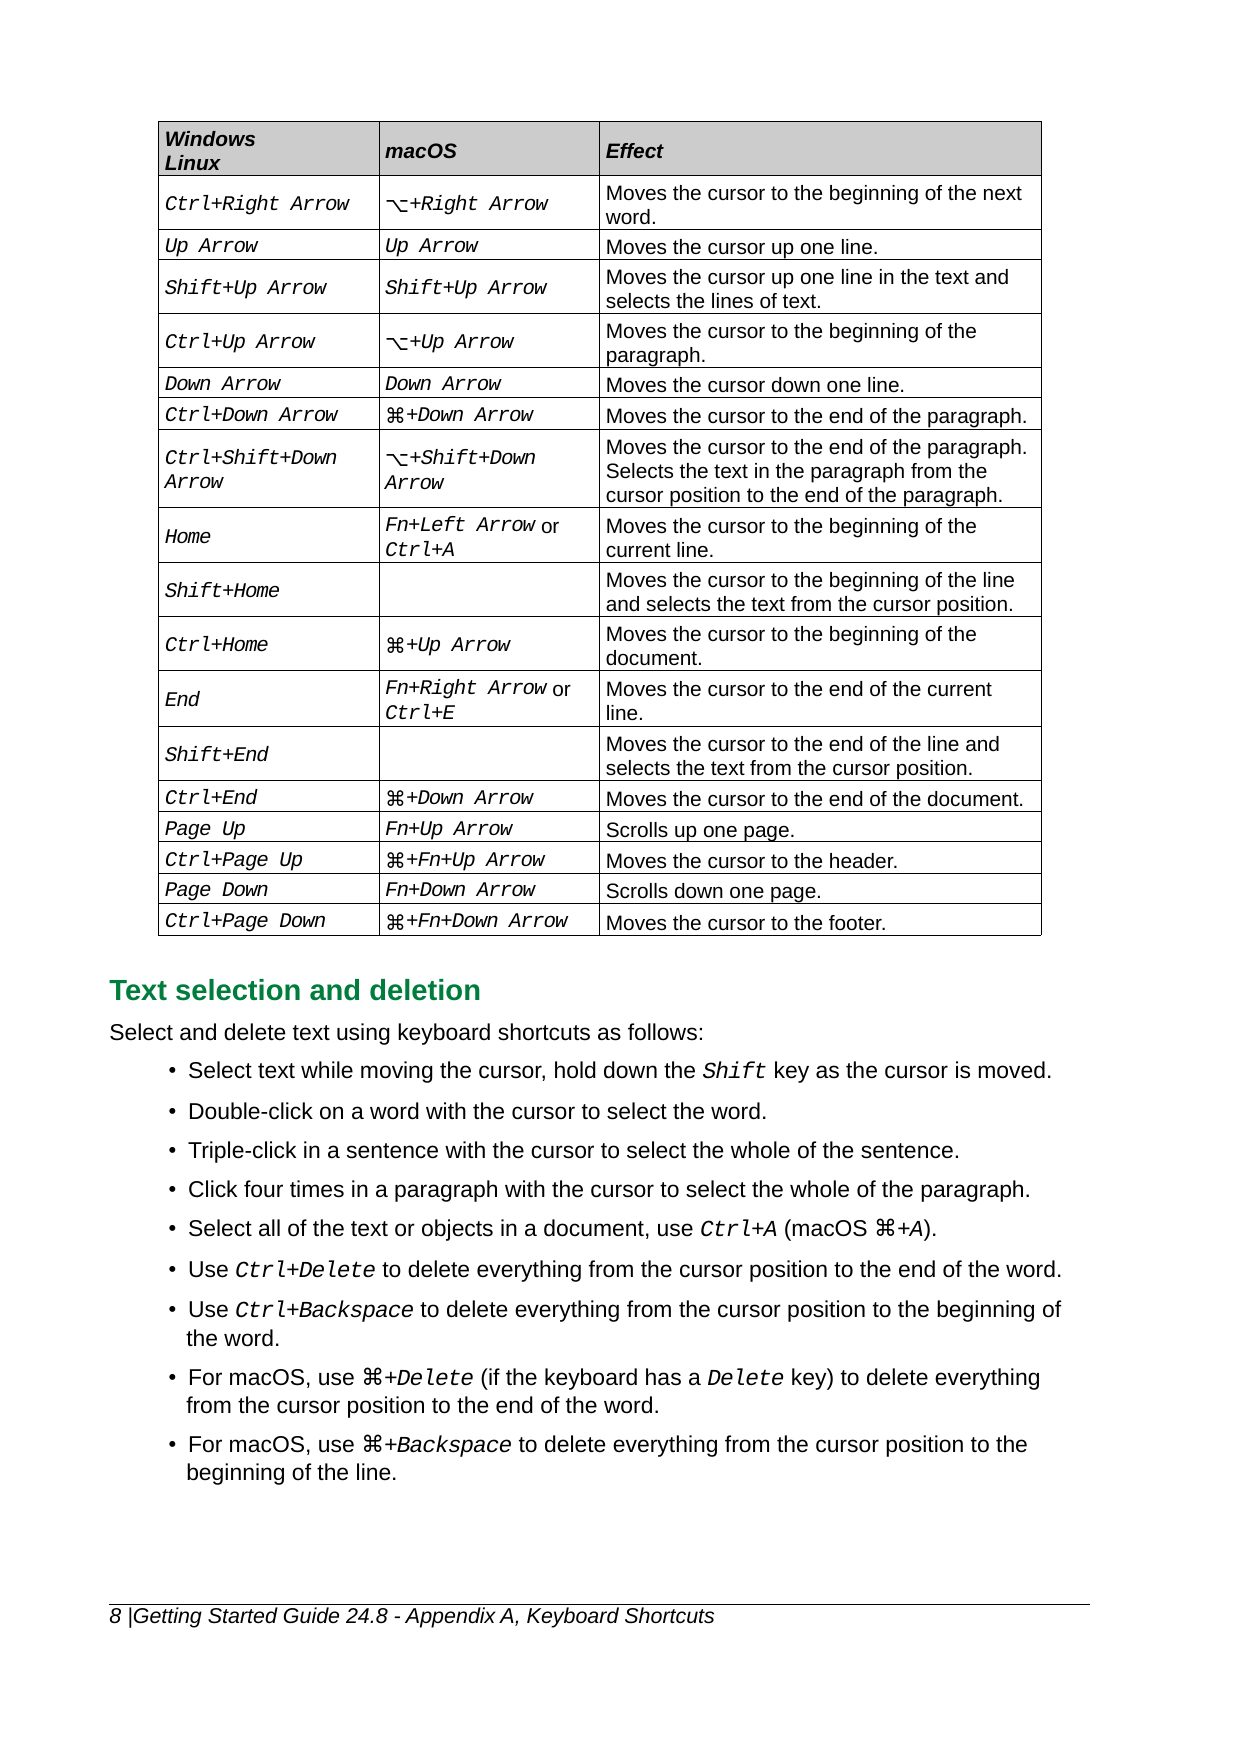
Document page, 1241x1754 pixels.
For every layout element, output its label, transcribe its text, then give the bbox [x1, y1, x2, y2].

table_cell ⌘+Fn+Up Arrow [380, 842, 599, 873]
table_cell Ctrl+Up Arrow [159, 314, 379, 367]
list Select all of the text or objects in a document, use Ctrl+A (macOS ⌘+A). [168, 1215, 1090, 1243]
table_cell Page Up [159, 812, 379, 841]
table_cell ⌥+Shift+Down Arrow [380, 430, 599, 507]
table_cell Page Down [159, 874, 379, 903]
table_cell Ctrl+Home [159, 617, 379, 670]
table_cell Up Arrow [159, 230, 379, 259]
table_cell ⌘+Fn+Down Arrow [380, 904, 599, 935]
table_cell Moves the cursor to the end of the document. [600, 781, 1041, 811]
table_cell Ctrl+Shift+Down Arrow [159, 430, 379, 507]
table_cell ⌥+Right Arrow [380, 176, 599, 229]
table_cell Shift+Home [159, 563, 379, 616]
table_cell ⌘+Up Arrow [380, 617, 599, 670]
table_cell Moves the cursor to the beginning of the document. [600, 617, 1041, 670]
table_cell Moves the cursor to the beginning of the current line. [600, 508, 1041, 562]
table_header Windows Linux [159, 122, 379, 175]
table_cell Fn+Right Arrow or Ctrl+E [380, 671, 599, 726]
list Select and delete text using keyboard shortcuts as follows: [109, 1018, 1090, 1045]
table_cell ⌘+Down Arrow [380, 781, 599, 811]
table_cell Moves the cursor up one line in the text and selects the lines of text. [600, 260, 1041, 313]
table_cell Moves the cursor up one line. [600, 230, 1041, 259]
list Use Ctrl+Backspace to delete everything from the cursor position to the beginning of the word. [168, 1296, 1090, 1351]
table_cell Ctrl+Right Arrow [159, 176, 379, 229]
list Use Ctrl+Delete to delete everything from the cursor position to the end of the word. [168, 1256, 1090, 1284]
table_cell Ctrl+Page Up [159, 842, 379, 873]
list For macOS, use ⌘+Delete (if the keyboard has a Delete key) to delete everything from the cursor position to the end of the word. [168, 1363, 1090, 1418]
table_cell Home [159, 508, 379, 562]
table_cell Fn+Up Arrow [380, 812, 599, 841]
table_cell Moves the cursor to the beginning of the line and selects the text from the cursor position. [600, 563, 1041, 616]
table_cell ⌥+Up Arrow [380, 314, 599, 367]
table_cell Scrolls down one page. [600, 874, 1041, 903]
table_cell ⌘+Down Arrow [380, 398, 599, 429]
table_cell Ctrl+Down Arrow [159, 398, 379, 429]
list Click four times in a paragraph with the cursor to select the whole of the paragraph. [168, 1176, 1090, 1202]
table_header Effect [600, 122, 1041, 175]
table_cell Moves the cursor to the end of the paragraph. [600, 398, 1041, 429]
table_cell Fn+Left Arrow or Ctrl+A [380, 508, 599, 562]
table_cell Moves the cursor to the end of the paragraph. Selects the text in the paragraph from the cursor position to the end of the paragraph. [600, 430, 1041, 507]
table_cell Moves the cursor to the beginning of the next word. [600, 176, 1041, 229]
table_cell Moves the cursor down one line. [600, 368, 1041, 397]
table_cell Shift+Up Arrow [159, 260, 379, 313]
table_cell Ctrl+End [159, 781, 379, 811]
table_cell Moves the cursor to the header. [600, 842, 1041, 873]
list Triple‑click in a sentence with the cursor to select the whole of the sentence. [168, 1137, 1090, 1163]
table_cell Scrolls up one page. [600, 812, 1041, 841]
table_cell Up Arrow [380, 230, 599, 259]
table_cell Moves the cursor to the end of the line and selects the text from the cursor position. [600, 727, 1041, 779]
table_cell Down Arrow [380, 368, 599, 397]
table_cell Shift+End [159, 727, 379, 779]
table_cell Shift+Up Arrow [380, 260, 599, 313]
subtitle Text selection and deletion [109, 972, 1090, 1006]
table_cell Fn+Down Arrow [380, 874, 599, 903]
list Double‑click on a word with the cursor to select the word. [168, 1098, 1090, 1124]
table_header macOS [380, 122, 599, 175]
table_cell Moves the cursor to the beginning of the paragraph. [600, 314, 1041, 367]
table_cell [380, 563, 599, 616]
table_cell Moves the cursor to the footer. [600, 904, 1041, 935]
table_cell Ctrl+Page Down [159, 904, 379, 935]
table_cell Down Arrow [159, 368, 379, 397]
table_cell End [159, 671, 379, 726]
list Select text while moving the cursor, hold down the Shift key as the cursor is moved. [168, 1057, 1090, 1086]
table_cell Moves the cursor to the end of the current line. [600, 671, 1041, 726]
list For macOS, use ⌘+Backspace to delete everything from the cursor position to the beginning of the line. [168, 1431, 1090, 1485]
table_cell [380, 727, 599, 779]
